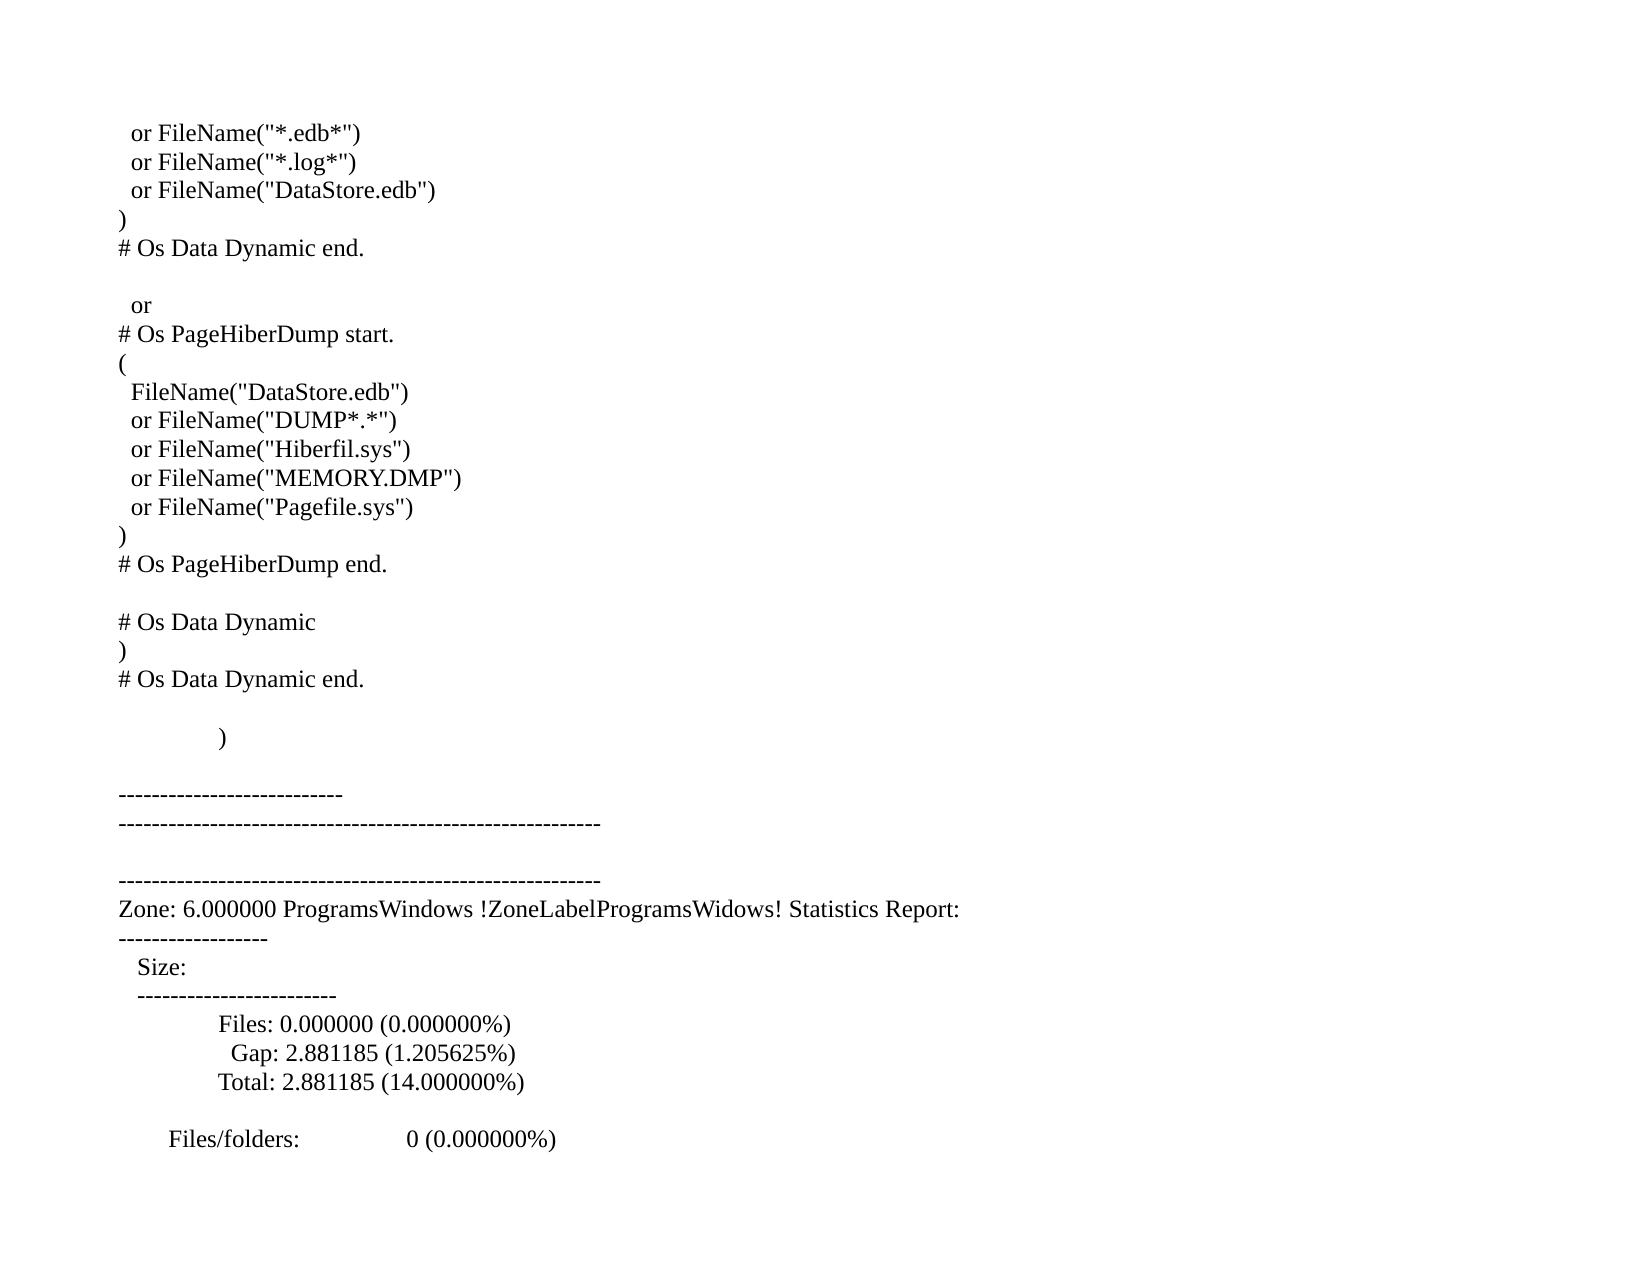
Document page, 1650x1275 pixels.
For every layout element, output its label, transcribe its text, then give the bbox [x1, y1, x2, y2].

text or [118, 291, 1532, 319]
text or FileName("Pagefile.sys") [118, 492, 1532, 521]
text Files: 0.000000 (0.000000%) [118, 1009, 1532, 1038]
text ) [118, 204, 1532, 233]
text or FileName("*.edb*") [118, 118, 1532, 147]
text # Os PageHiberDump end. [118, 549, 1532, 578]
text or FileName("DataStore.edb") [118, 176, 1532, 204]
text ( [118, 348, 1532, 377]
text ---------------------------------------------------------- [118, 808, 1532, 837]
text Zone: 6.000000 ProgramsWindows !ZoneLabelProgramsWidows! Statistics Report: [118, 894, 1532, 923]
text or FileName("MEMORY.DMP") [118, 463, 1532, 492]
text ) [118, 636, 1532, 664]
text or FileName("*.log*") [118, 147, 1532, 176]
text ) [118, 521, 1532, 549]
text # Os Data Dynamic [118, 607, 1532, 636]
text ------------------ [118, 923, 1532, 952]
text Gap: 2.881185 (1.205625%) [118, 1038, 1532, 1067]
text ) [118, 722, 1532, 751]
text # Os PageHiberDump start. [118, 319, 1532, 348]
text or FileName("Hiberfil.sys") [118, 434, 1532, 463]
text FileName("DataStore.edb") [118, 377, 1532, 406]
text # Os Data Dynamic end. [118, 664, 1532, 693]
text ------------------------ [118, 981, 1532, 1009]
text --------------------------- [118, 779, 1532, 808]
text ---------------------------------------------------------- [118, 866, 1532, 894]
text Size: [118, 952, 1532, 981]
text Files/folders: 0 (0.000000%) [118, 1124, 1532, 1153]
text # Os Data Dynamic end. [118, 233, 1532, 262]
text or FileName("DUMP*.*") [118, 406, 1532, 434]
text Total: 2.881185 (14.000000%) [118, 1067, 1532, 1096]
